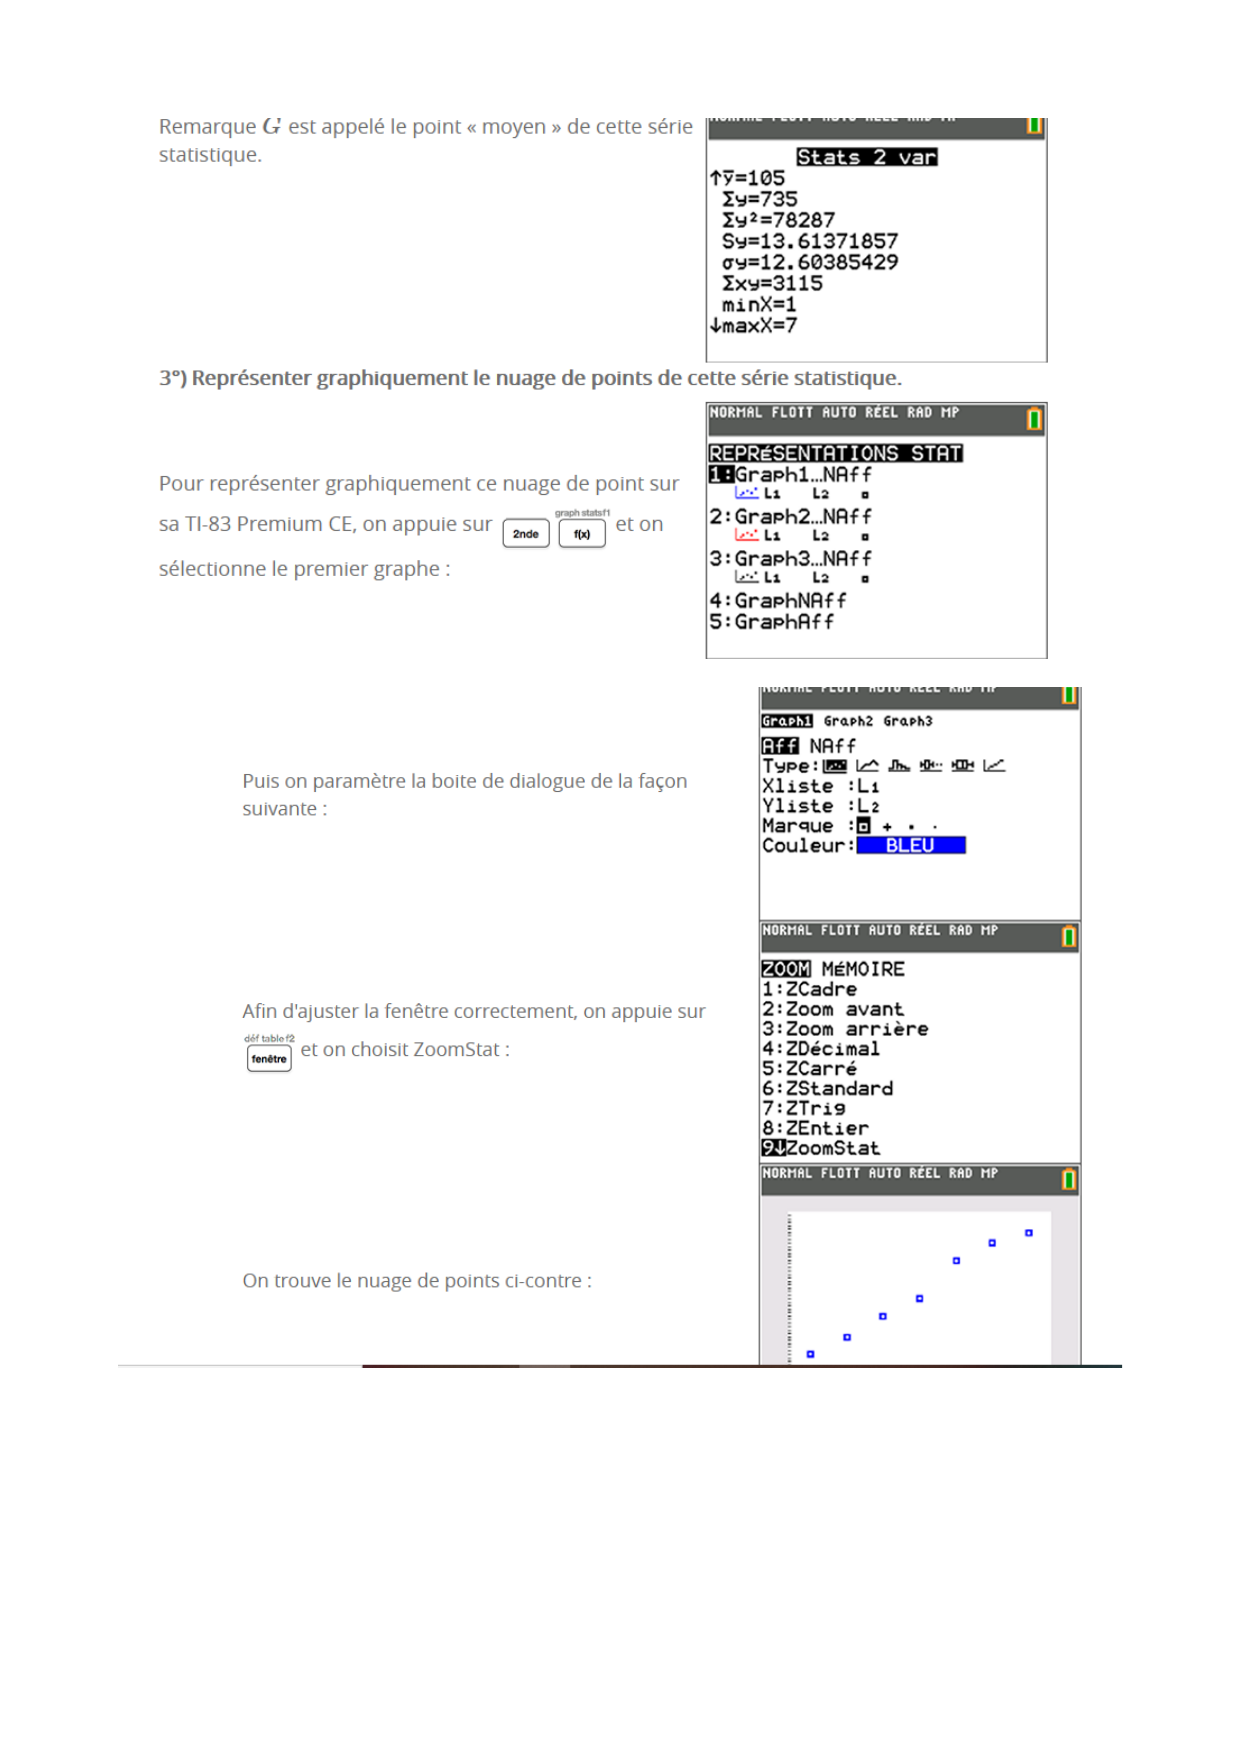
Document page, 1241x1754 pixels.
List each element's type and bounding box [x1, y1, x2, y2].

picture [118, 118, 1123, 659]
picture [118, 687, 1123, 1368]
